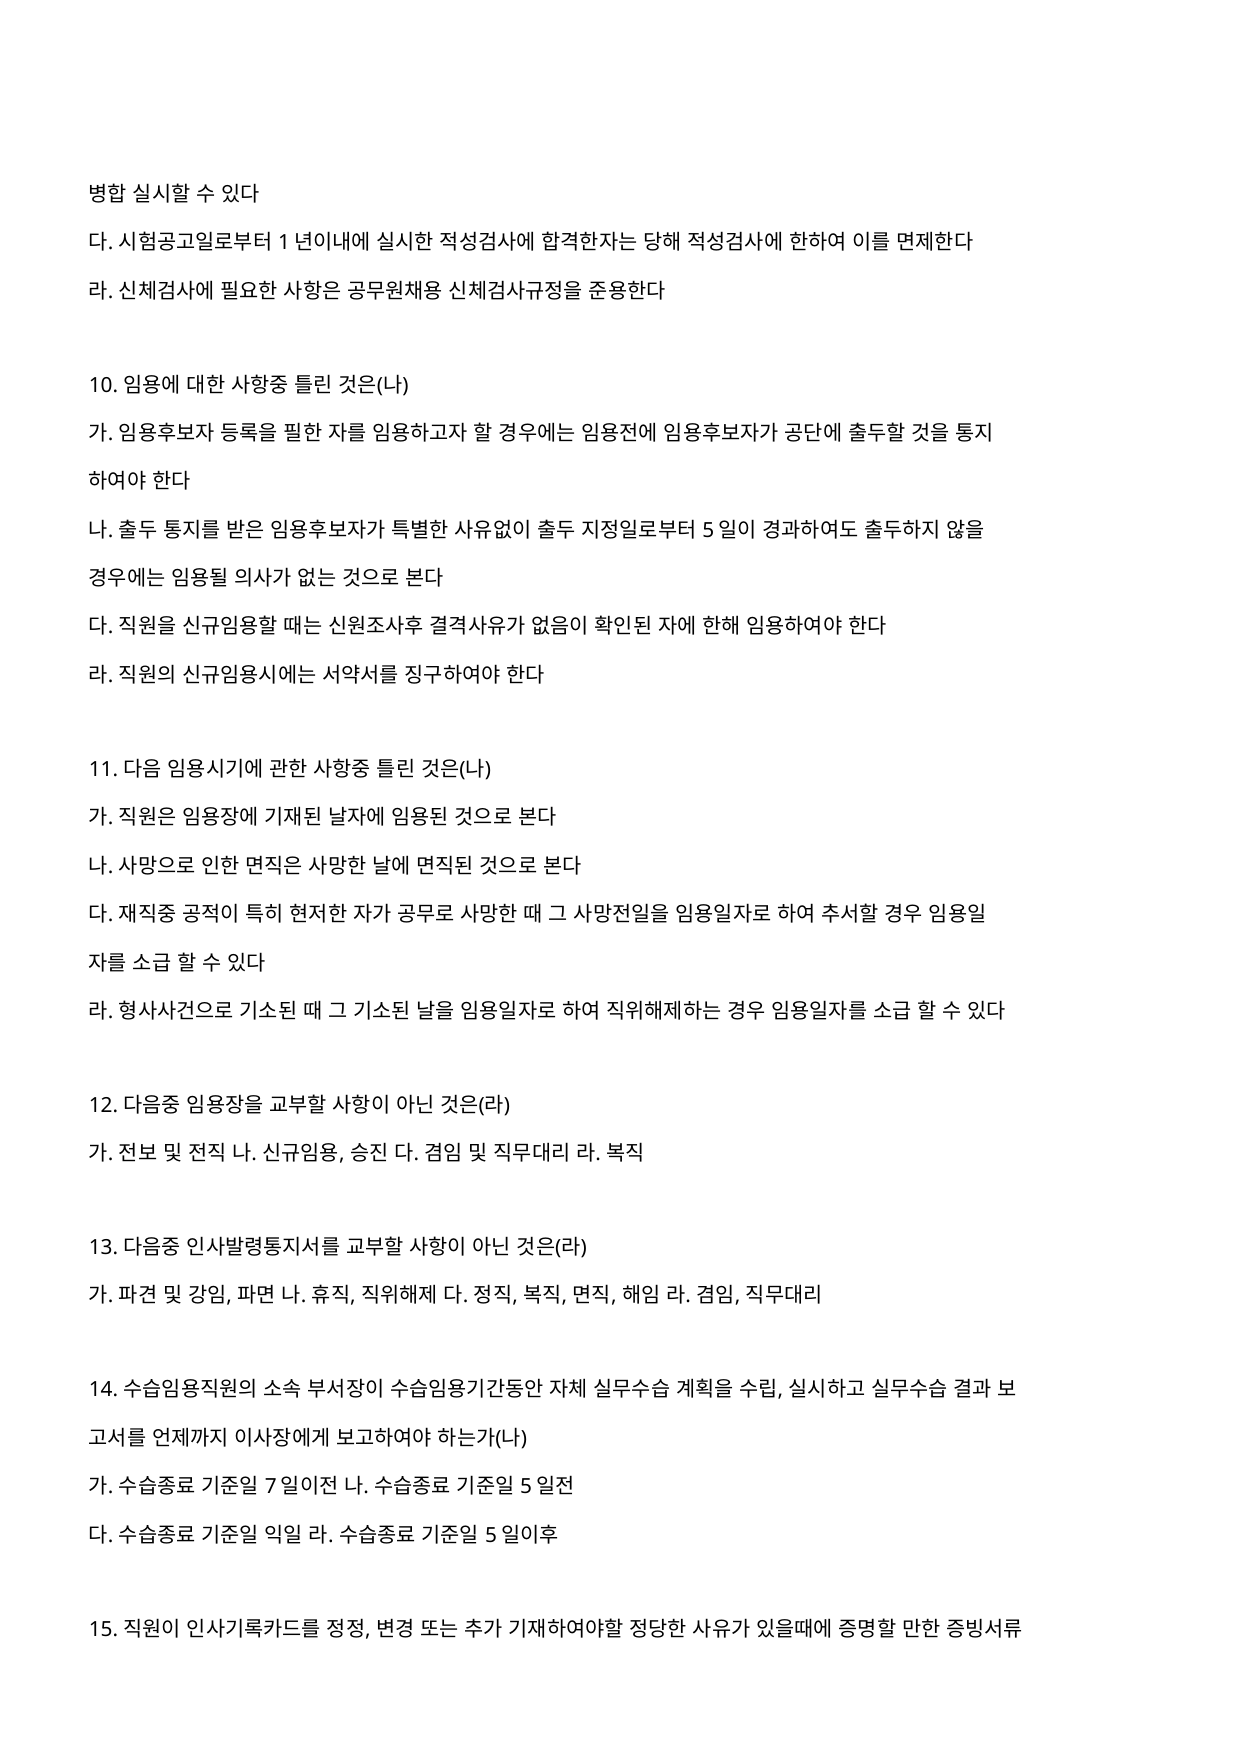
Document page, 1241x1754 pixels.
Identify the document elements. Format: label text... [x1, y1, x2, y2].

text 나. 출두 통지를 받은 임용후보자가 특별한 사유없이 출두 지정일로부터 5일이 경과하여도 출두하지 않을 [88, 513, 1152, 543]
text 가. 파견 및 강임, 파면 나. 휴직, 직위해제 다. 정직, 복직, 면직, 해임 라. 겸임, 직무대리 [88, 1279, 1152, 1309]
text 자를 소급 할 수 있다 [88, 946, 1152, 976]
text 15. 직원이 인사기록카드를 정정, 변경 또는 추가 기재하여야할 정당한 사유가 있을때에 증명할 만한 증빙서류 [88, 1612, 1152, 1642]
text 라. 직원의 신규임용시에는 서약서를 징구하여야 한다 [88, 658, 1152, 688]
text 라. 신체검사에 필요한 사항은 공무원채용 신체검사규정을 준용한다 [88, 274, 1152, 304]
text 가. 직원은 임용장에 기재된 날자에 임용된 것으로 본다 [88, 801, 1152, 831]
text 경우에는 임용될 의사가 없는 것으로 본다 [88, 561, 1152, 592]
text 10. 임용에 대한 사항중 틀린 것은(나) [88, 368, 1152, 398]
text 다. 시험공고일로부터 1년이내에 실시한 적성검사에 합격한자는 당해 적성검사에 한하여 이를 면제한다 [88, 226, 1152, 256]
text 병합 실시할 수 있다 [88, 177, 1152, 207]
text 다. 직원을 신규임용할 때는 신원조사후 결격사유가 없음이 확인된 자에 한해 임용하여야 한다 [88, 610, 1152, 640]
text 가. 전보 및 전직 나. 신규임용, 승진 다. 겸임 및 직무대리 라. 복직 [88, 1136, 1152, 1167]
text 고서를 언제까지 이사장에게 보고하여야 하는가(나) [88, 1421, 1152, 1451]
text 13. 다음중 인사발령통지서를 교부할 사항이 아닌 것은(라) [88, 1230, 1152, 1261]
text 다. 수습종료 기준일 익일 라. 수습종료 기준일 5일이후 [88, 1518, 1152, 1548]
text 라. 형사사건으로 기소된 때 그 기소된 날을 임용일자로 하여 직위해제하는 경우 임용일자를 소급 할 수 있다 [88, 994, 1152, 1024]
text 14. 수습임용직원의 소속 부서장이 수습임용기간동안 자체 실무수습 계획을 수립, 실시하고 실무수습 결과 보 [88, 1373, 1152, 1403]
text 가. 임용후보자 등록을 필한 자를 임용하고자 할 경우에는 임용전에 임용후보자가 공단에 출두할 것을 통지 [88, 416, 1152, 447]
text 12. 다음중 임용장을 교부할 사항이 아닌 것은(라) [88, 1088, 1152, 1118]
text 가. 수습종료 기준일 7일이전 나. 수습종료 기준일 5일전 [88, 1469, 1152, 1500]
text 하여야 한다 [88, 465, 1152, 495]
text 나. 사망으로 인한 면직은 사망한 날에 면직된 것으로 본다 [88, 849, 1152, 879]
text 11. 다음 임용시기에 관한 사항중 틀린 것은(나) [88, 752, 1152, 782]
text 다. 재직중 공적이 특히 현저한 자가 공무로 사망한 때 그 사망전일을 임용일자로 하여 추서할 경우 임용일 [88, 897, 1152, 928]
